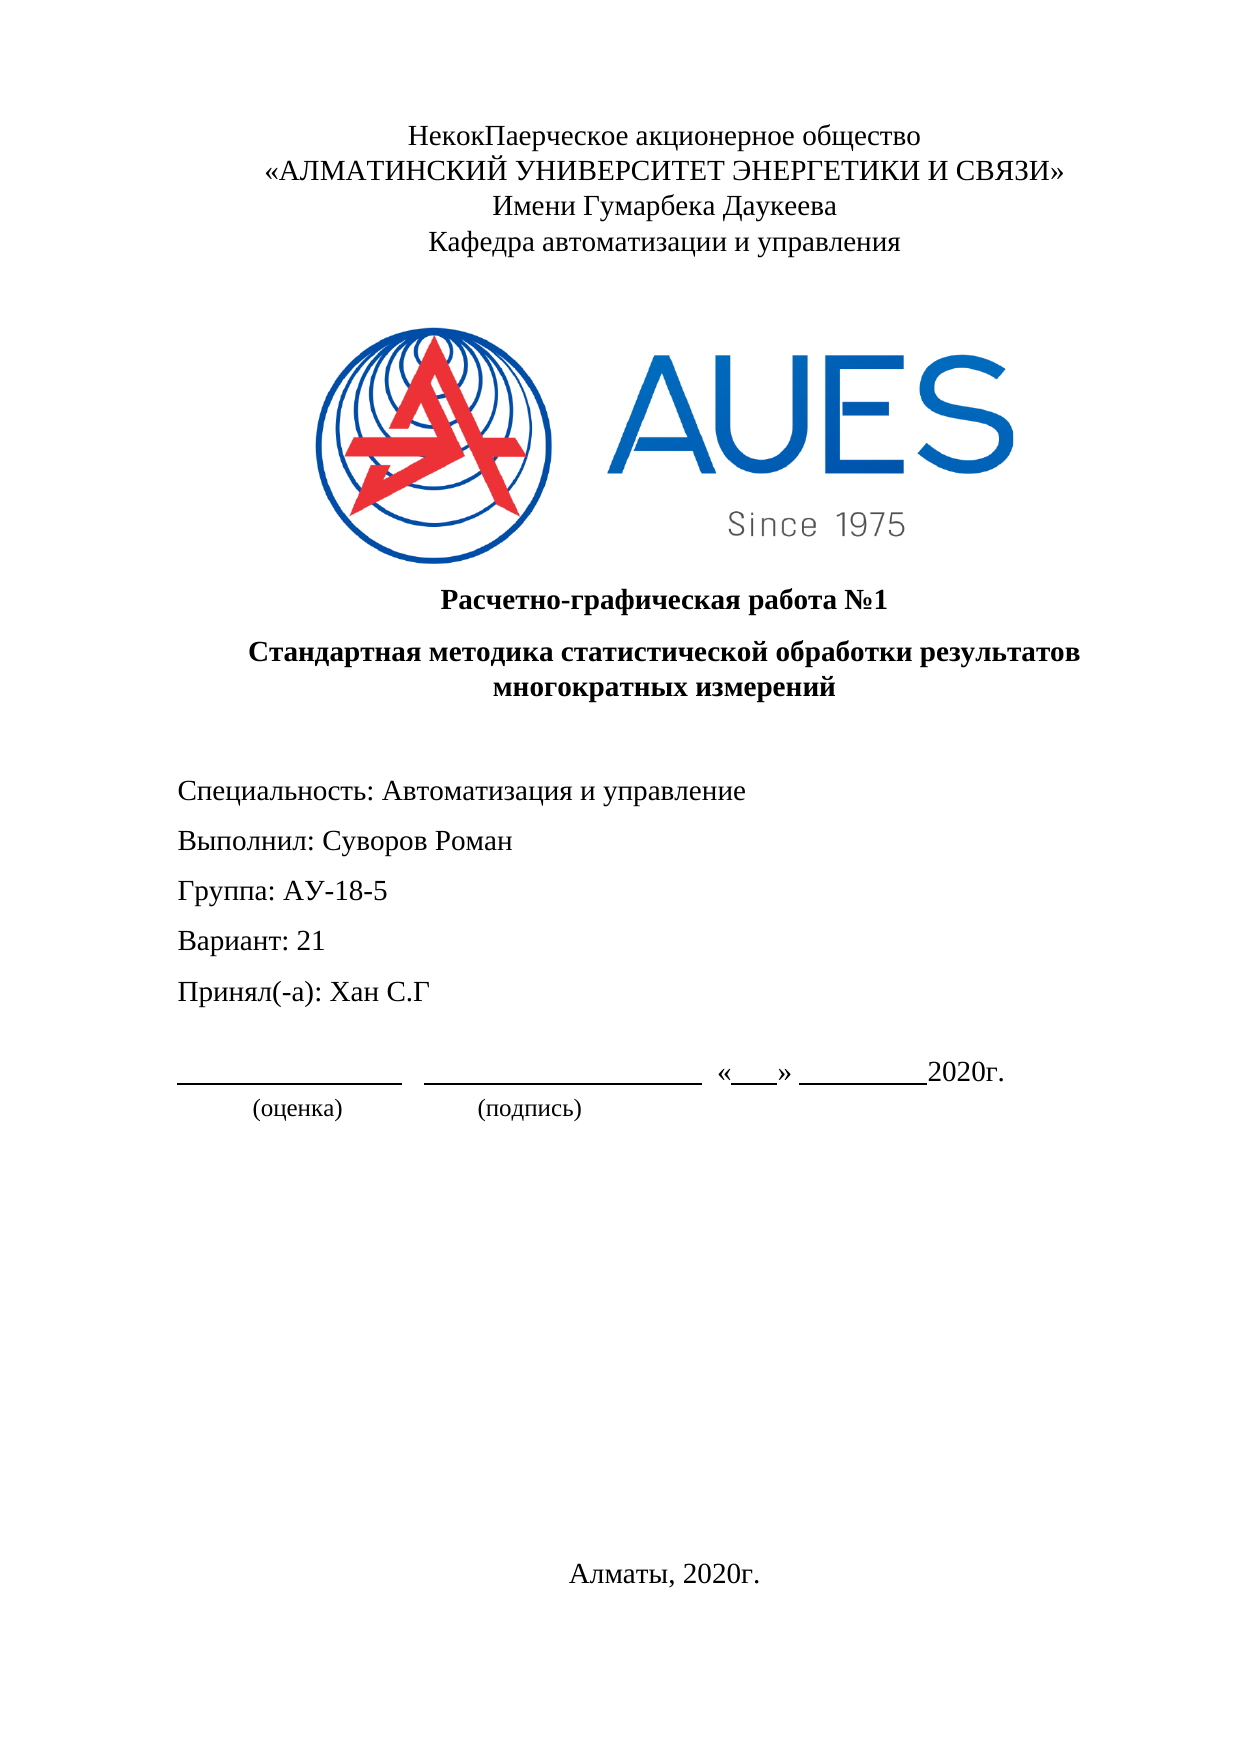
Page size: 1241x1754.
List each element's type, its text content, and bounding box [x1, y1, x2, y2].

text Стандартная методика статистической обработки результатов многократных измерений [177, 634, 1152, 703]
picture [315, 327, 1014, 564]
text Выполнил: Суворов Роман [177, 823, 1152, 857]
text Группа: АУ-18-5 [177, 873, 1152, 907]
text Кафедра автоматизации и управления [177, 224, 1152, 257]
text « » 2020г. (оценка) (подпись) [177, 1054, 1152, 1123]
text Имени Гумарбека Даукеева [177, 188, 1152, 222]
text Вариант: 21 [177, 923, 1152, 957]
text Специальность: Автоматизация и управление [177, 773, 1152, 806]
text Расчетно-графическая работа №1 [177, 582, 1152, 616]
text Алматы, 2020г. [177, 1556, 1152, 1590]
text Принял(-а): Хан С.Г [177, 974, 1152, 1007]
text НекокПаерческое акционерное общество [177, 118, 1152, 152]
text «АЛМАТИНСКИЙ УНИВЕРСИТЕТ ЭНЕРГЕТИКИ И СВЯЗИ» [177, 153, 1152, 187]
